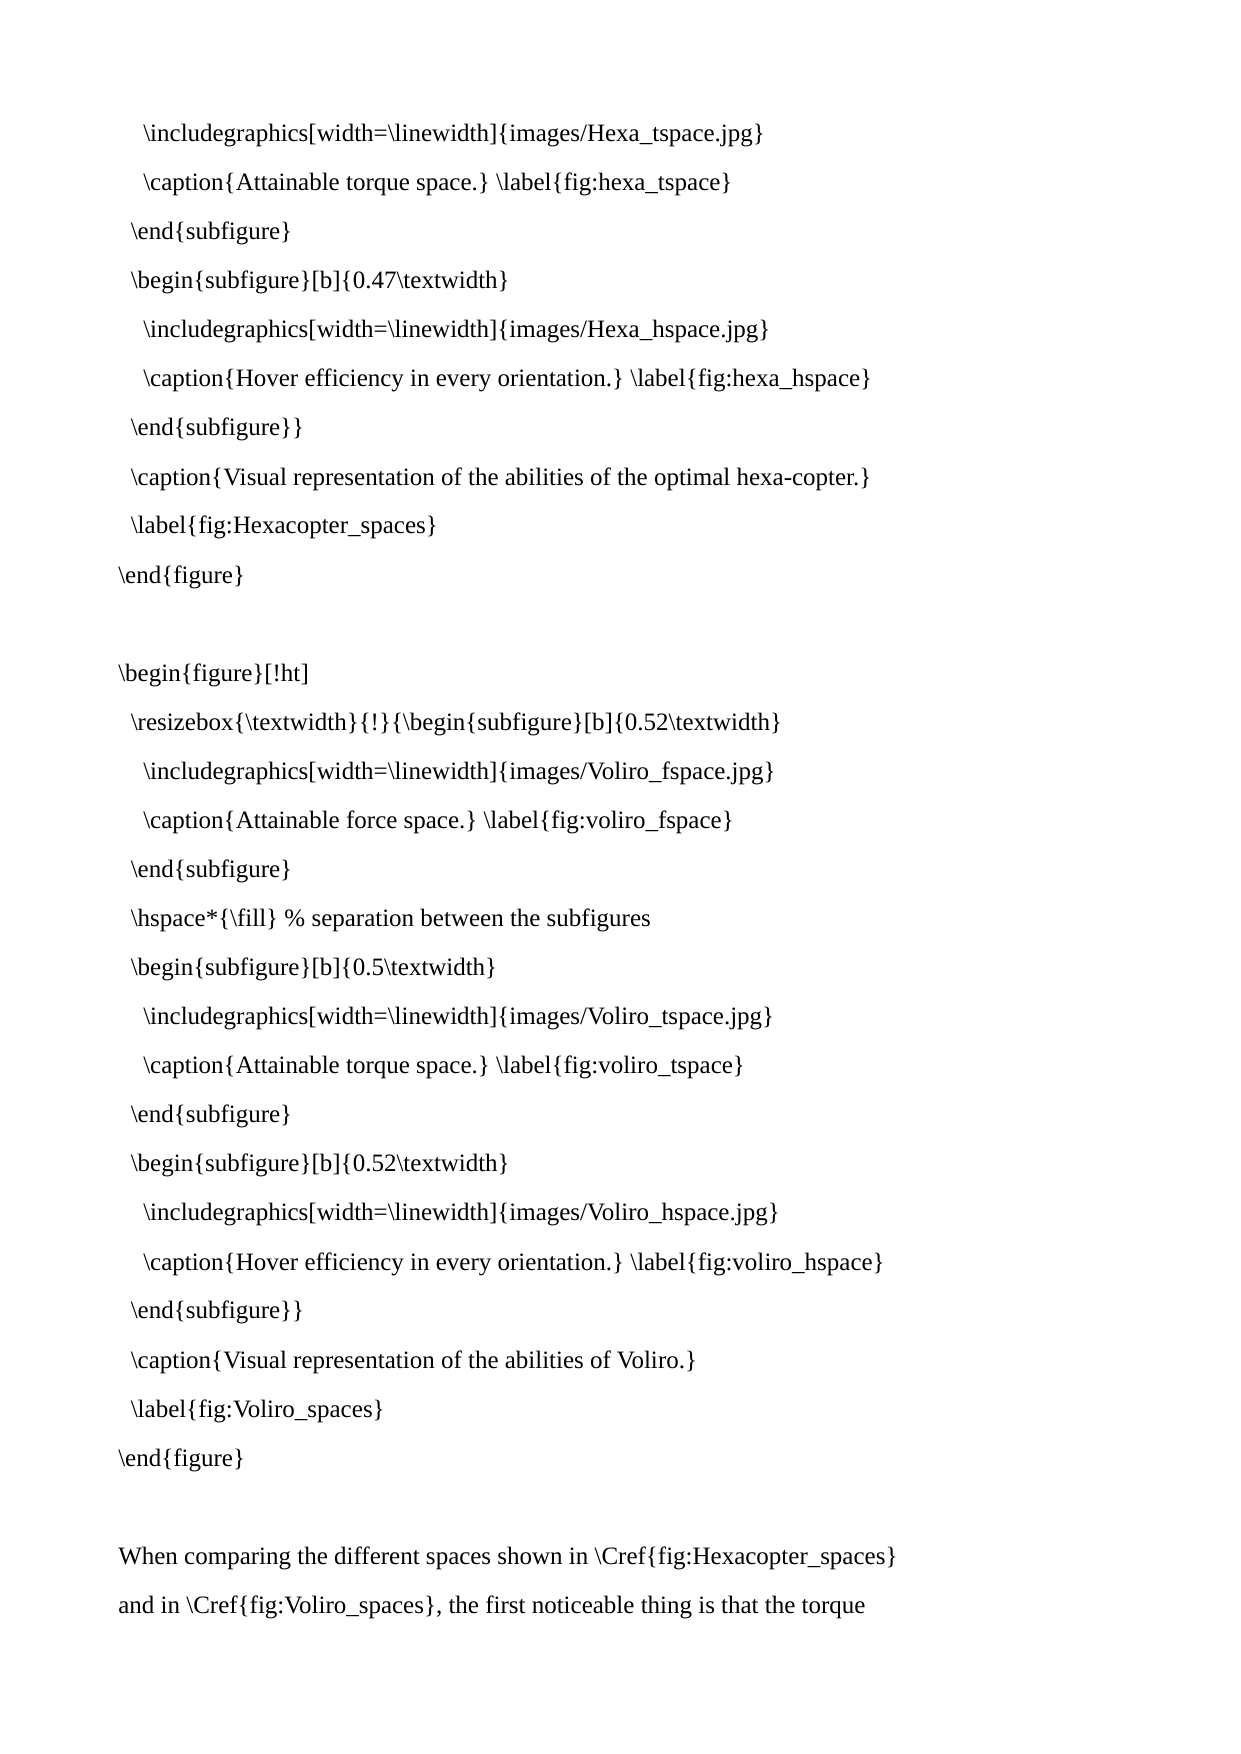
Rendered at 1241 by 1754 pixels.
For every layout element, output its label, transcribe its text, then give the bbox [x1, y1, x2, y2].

text \begin{subfigure}[b]{0.5\textwidth} [118, 952, 1122, 981]
text \caption{Visual representation of the abilities of Voliro.} [118, 1345, 1122, 1373]
text \caption{Hover efficiency in every orientation.} \label{fig:hexa_hspace} [118, 363, 1122, 392]
text \begin{subfigure}[b]{0.47\textwidth} [118, 265, 1122, 294]
text \includegraphics[width=\linewidth]{images/Voliro_hspace.jpg} [118, 1197, 1122, 1226]
text \caption{Attainable torque space.} \label{fig:hexa_tspace} [118, 167, 1122, 196]
text \caption{Attainable force space.} \label{fig:voliro_fspace} [118, 805, 1122, 834]
text \end{figure} [118, 560, 1122, 588]
text \begin{figure}[!ht] [118, 658, 1122, 687]
text \caption{Hover efficiency in every orientation.} \label{fig:voliro_hspace} [118, 1247, 1122, 1275]
text \end{subfigure}} [118, 412, 1122, 441]
text \end{subfigure}} [118, 1296, 1122, 1324]
text \resizebox{\textwidth}{!}{\begin{subfigure}[b]{0.52\textwidth} [118, 707, 1122, 736]
text \includegraphics[width=\linewidth]{images/Hexa_tspace.jpg} [118, 118, 1122, 147]
text \label{fig:Hexacopter_spaces} [118, 511, 1122, 539]
text and in \Cref{fig:Voliro_spaces}, the first noticeable thing is that the torque [118, 1590, 1122, 1619]
text \caption{Visual representation of the abilities of the optimal hexa-copter.} [118, 462, 1122, 490]
text \includegraphics[width=\linewidth]{images/Voliro_tspace.jpg} [118, 1001, 1122, 1030]
text \begin{subfigure}[b]{0.52\textwidth} [118, 1148, 1122, 1177]
text \end{figure} [118, 1443, 1122, 1472]
text \hspace*{\fill} % separation between the subfigures [118, 903, 1122, 932]
text \end{subfigure} [118, 216, 1122, 245]
text \end{subfigure} [118, 1099, 1122, 1128]
text \end{subfigure} [118, 854, 1122, 883]
text \caption{Attainable torque space.} \label{fig:voliro_tspace} [118, 1050, 1122, 1079]
text When comparing the different spaces shown in \Cref{fig:Hexacopter_spaces} [118, 1541, 1122, 1570]
text \includegraphics[width=\linewidth]{images/Hexa_hspace.jpg} [118, 314, 1122, 343]
text \label{fig:Voliro_spaces} [118, 1394, 1122, 1422]
text \includegraphics[width=\linewidth]{images/Voliro_fspace.jpg} [118, 756, 1122, 785]
